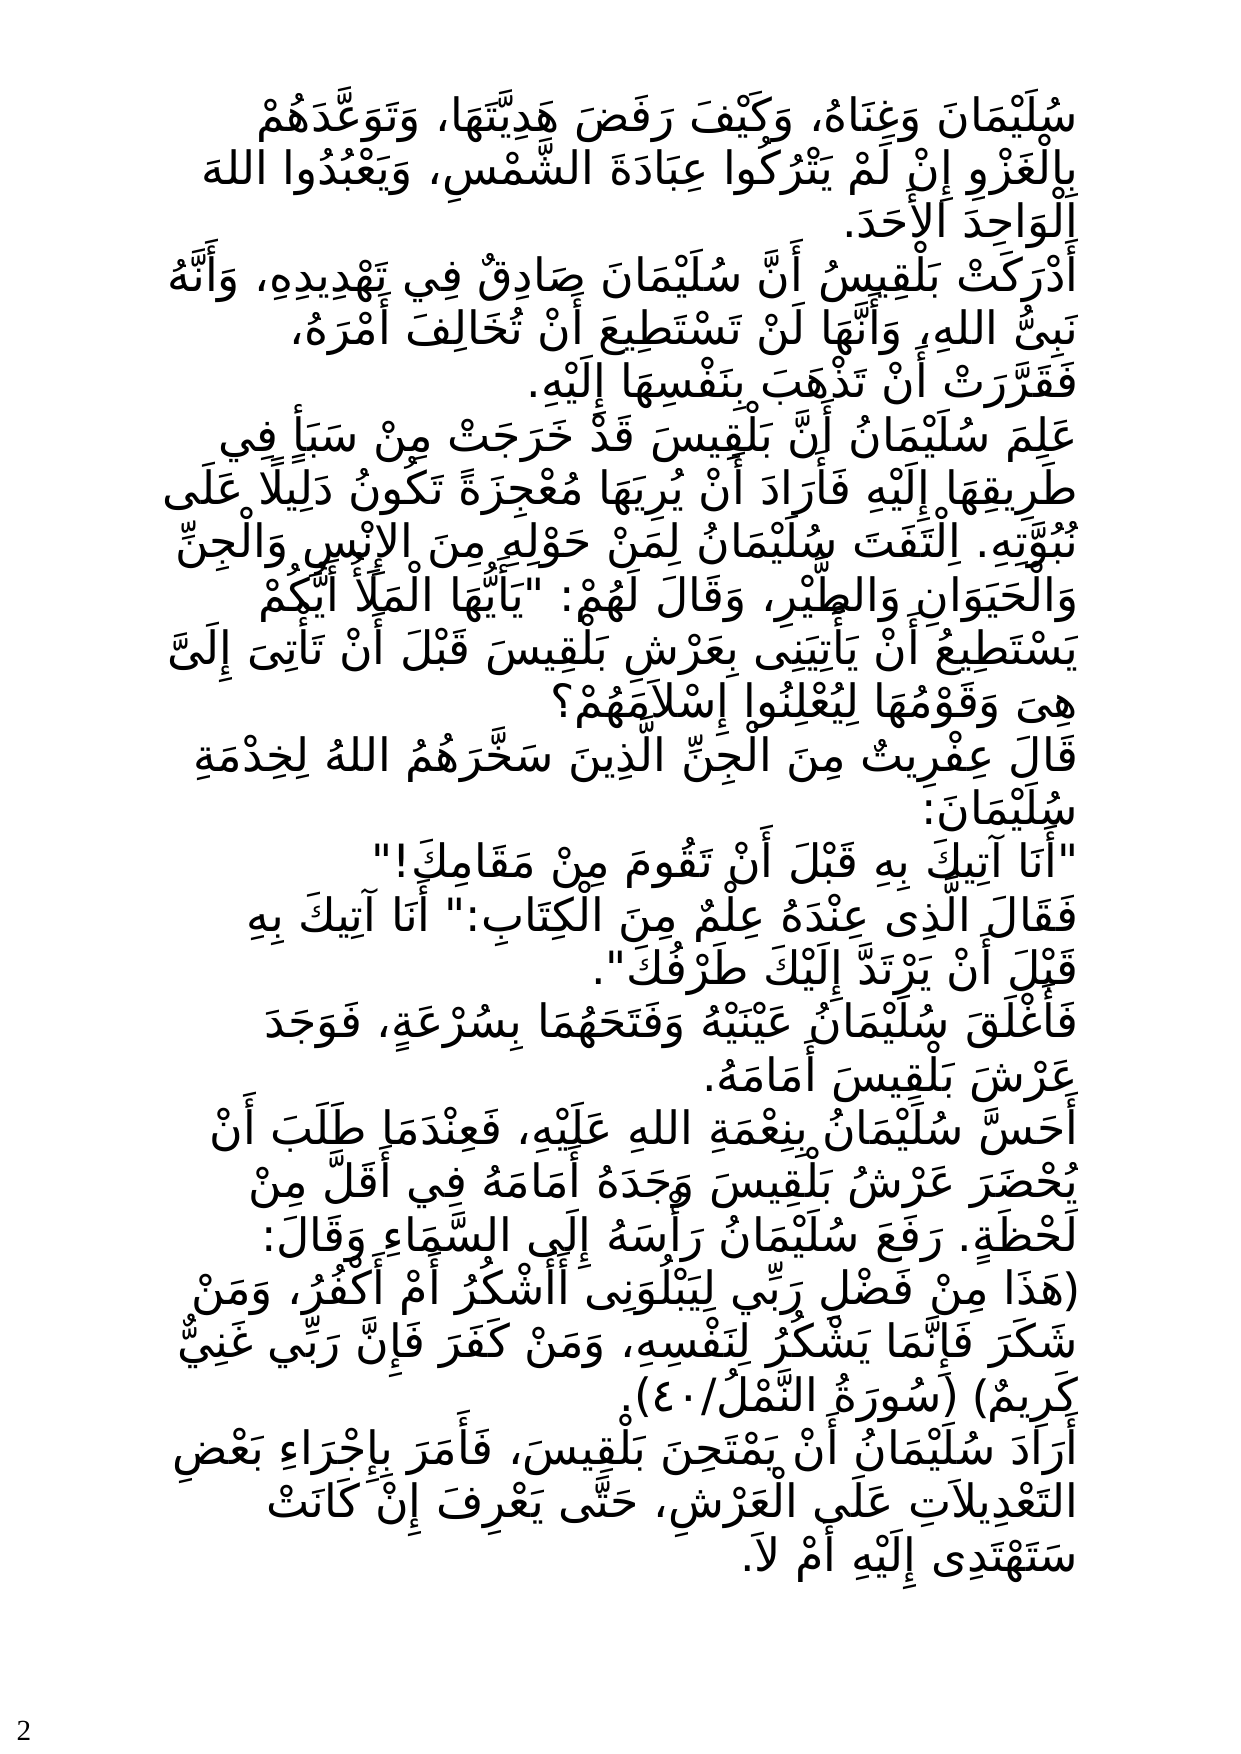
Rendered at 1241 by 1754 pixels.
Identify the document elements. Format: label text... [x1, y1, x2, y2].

text فَأَغْلَقَ سُلَيْمَانُ عَيْنَيْهُ وَفَتَحَهُمَا بِسُرْعَةٍ، فَوَجَدَ عَرْشَ بَلْقِيسَ أَمَامَهُ. [162, 995, 1078, 1102]
text أَدْرَكَتْ بَلْقِيسُ أَنَّ سُلَيْمَانَ صَادِقٌ فِي تَهْدِيدِهِ، وَأَنَّهُ نَبِىُّ اللهِ، وَأَنَّهَا لَنْ تَسْتَطِيعَ أَنْ تُخَالِفَ أَمْرَهُ، فَقَرَّرَتْ أَنْ تَذْهَبَ بِنَفْسِهَا إِلَيْهِ. [162, 249, 1078, 409]
text عَلِمَ سُلَيْمَانُ أَنَّ بَلْقِيسَ قَدْ خَرَجَتْ مِنْ سَبَأٍ فِي طَرِيقِهَا إِلَيْهِ فَأَرَادَ أَنْ يُرِيَهَا مُعْجِزَةً تَكُونُ دَلِيلًا عَلَى نُبُوَّتِهِ. اِلْتَفَتَ سُلَيْمَانُ لِمَنْ حَوْلِهِ مِنَ الإِنْسِ وَالْجِنِّ وَالْحَيَوَانِ وَالطَّيْرِ، وَقَالَ لَهُمْ: "يَأَيُّهَا الْمَلَأُ أَيُّكُمْ يَسْتَطِيعُ أَنْ يَأَْتِيَنِى بِعَرْشِ بَلْقِيسَ قَبْلَ أَنْ تَأْتِىَ إِلَىَّ هِىَ وَقَوْمُهَا لِيُعْلِنُوا إِسْلاَمَهُمْ؟ [162, 409, 1078, 729]
text أَرَادَ سُلَيْمَانُ أَنْ يَمْتَحِنَ بَلْقِيسَ، فَأَمَرَ بِإِجْرَاءِ بَعْضِ التَعْدِيلاَتِ عَلَى الْعَرْشِ، حَتَّى يَعْرِفَ إِنْ كَانَتْ سَتَهْتَدِى إِلَيْهِ أَمْ لاَ. [162, 1422, 1078, 1582]
subtitle "أَنَا آتِيكَ بِهِ قَبْلَ أَنْ تَقُومَ مِنْ مَقَامِكَ!" [162, 835, 1078, 889]
text أَحَسَّ سُلَيْمَانُ بِنِعْمَةِ اللهِ عَلَيْهِ، فَعِنْدَمَا طَلَبَ أَنْ يُحْضَرَ عَرْشُ بَلْقِيسَ وَجَدَهُ أَمَامَهُ فِي أَقَلَّ مِنْ لَحْظَةٍ. رَفَعَ سُلَيْمَانُ رَأْسَهُ إِلَى السَّمَاءِ وَقَالَ: [162, 1102, 1078, 1262]
text ﴿هَذَا مِنْ فَضْلِ رَبِّي لِيَبْلُوَنِى أَأَشْكُرُ أَمْ أَكْفُرُ، وَمَنْ شَكَرَ فَإِنَّمَا يَشْكُرُ لِنَفْسِهِ، وَمَنْ كَفَرَ فَإِنَّ رَبِّي غَنِيٌّ كَرِيمٌ﴾ (سُورَةُ النَّمْلُ/٤٠). [162, 1262, 1078, 1422]
text وَعَلَيْهِمْ أَنْ يُخْبِرُوهَا أَنَّهُ لاَ يُرِيدُ إِلاَّ إِسْلاَمَهَا وَقَوْمِهَا، وَأَنْ يَعْبُدُوا اللهَ الْوَاحِدَ الأَحَدَ، وَيَتْرُكُوا عِبَادَةَ الشَّمْسِ، وَإِلاَّ أَتَاهُمْ بِجُنُودٍ لاَ طَاقَةَ لَهُمْ بِهَا، لِيُخْرِجَهُمْ مِنْ سَبَأٍ أَسْرَى أَذِلَّاءَ. عَادَ الرُّسُلُ إِلَى سَبَأٍ، وَدَخَلُوا عَلَى بَلْقِيسَ، وَحَدَّثُوهَا عَنْ قُوَّةِ سُلَيْمَانَ وَغِنَاهُ، وَكَيْفَ رَفَضَ هَدِيَّتَهَا، وَتَوَعَّدَهُمْ بِالْغَزْوِ إِنْ لَمْ يَتْرُكُوا عِبَادَةَ الشَّمْسِ، وَيَعْبُدُوا اللهَ الْوَاحِدَ الأَحَدَ. [162, 89, 1078, 249]
text فَقَالَ الَّذِى عِنْدَهُ عِلْمٌ مِنَ الْكِتَابِ:" أَنَا آتِيكَ بِهِ قَبْلَ أَنْ يَرْتَدَّ إِلَيْكَ طَرْفُكَ". [162, 889, 1078, 995]
text قَالَ عِفْرِيتٌ مِنَ الْجِنِّ الَّذِينَ سَخَّرَهُمُ اللهُ لِخِدْمَةِ سُلَيْمَانَ: [162, 729, 1078, 835]
